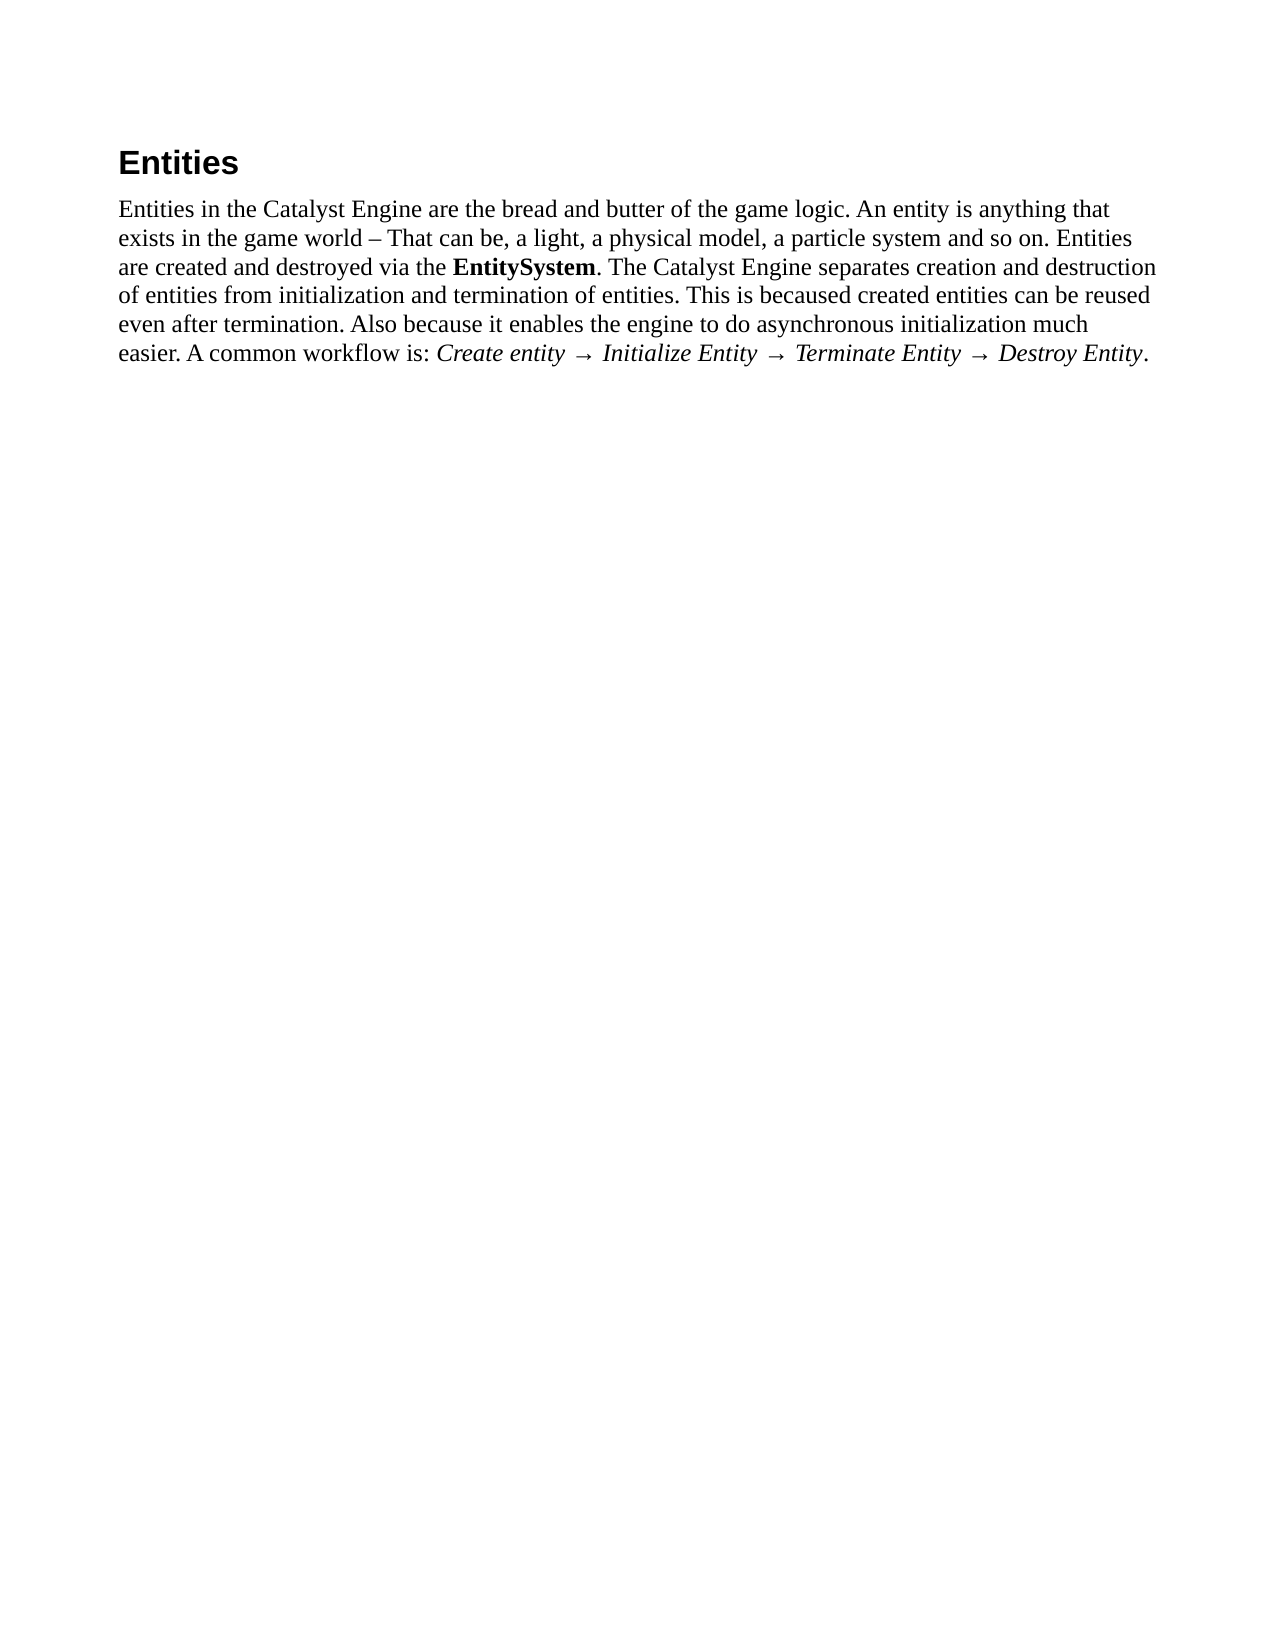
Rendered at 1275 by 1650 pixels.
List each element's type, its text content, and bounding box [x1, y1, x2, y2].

text Entities in the Catalyst Engine are the bread and butter of the game logic. An entity is anything that exists in the game world – That can be, a light, a physical model, a particle system and so on. Entities are created and destroyed via the EntitySystem. The Catalyst Engine separates creation and destruction of entities from initialization and termination of entities. This is becaused created entities can be reused even after termination. Also because it enables the engine to do asynchronous initialization much easier. A common workflow is: Create entity → Initialize Entity → Terminate Entity → Destroy Entity. [118, 194, 1157, 367]
subtitle Entities [118, 143, 1157, 182]
